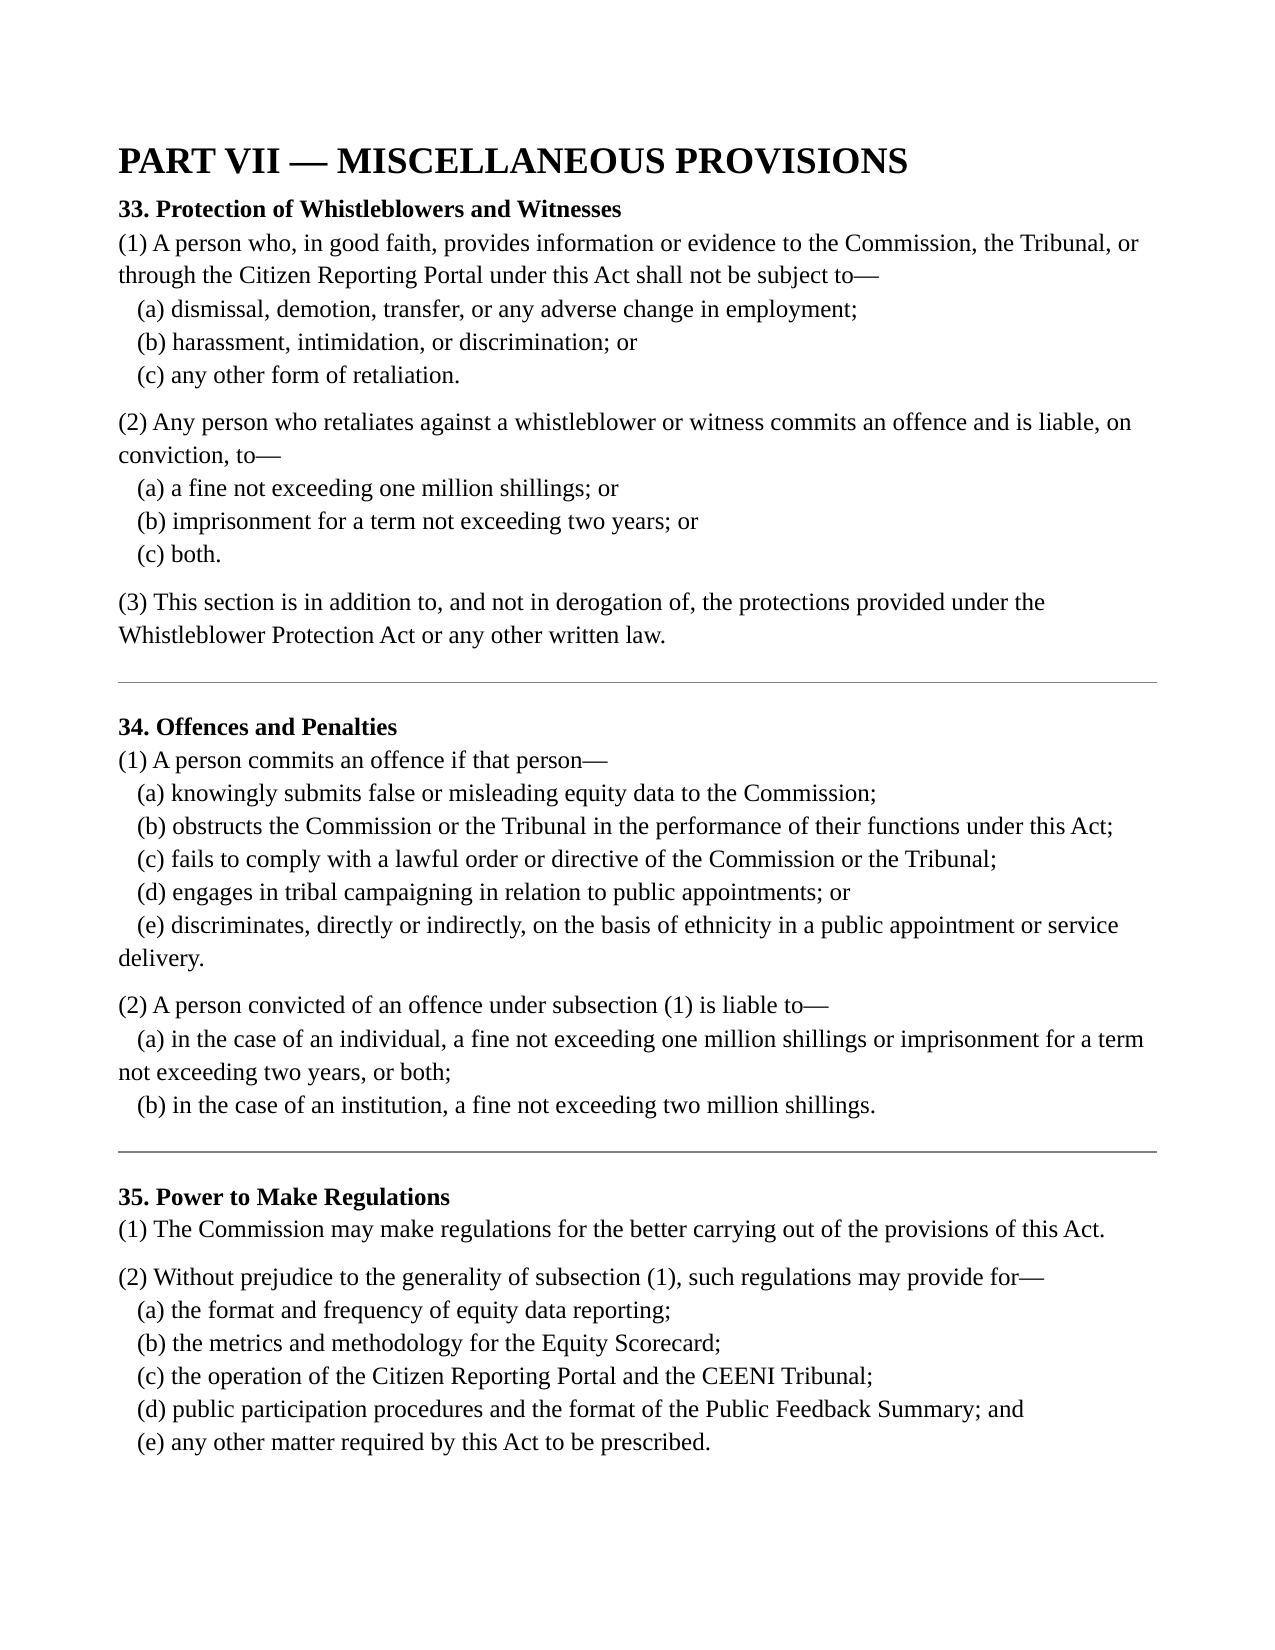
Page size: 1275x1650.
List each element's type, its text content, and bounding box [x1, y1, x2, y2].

text (2) Any person who retaliates against a whistleblower or witness commits an offence and is liable, on conviction, to— (a) a fine not exceeding one million shillings; or (b) imprisonment for a term not exceeding two years; or (c) both. [118, 407, 1157, 568]
text (3) This section is in addition to, and not in derogation of, the protections provided under the Whistleblower Protection Act or any other written law. [118, 587, 1157, 649]
text (2) A person convicted of an offence under subsection (1) is liable to— (a) in the case of an individual, a fine not exceeding one million shillings or imprisonment for a term not exceeding two years, or both; (b) in the case of an institution, a fine not exceeding two million shillings. [118, 991, 1157, 1118]
text (2) Without prejudice to the generality of subsection (1), such regulations may provide for— (a) the format and frequency of equity data reporting; (b) the metrics and methodology for the Equity Scorecard; (c) the operation of the Citizen Reporting Portal and the CEENI Tribunal; (d) public participation procedures and the format of the Public Feedback Summary; and (e) any other matter required by this Act to be prescribed. [118, 1262, 1157, 1456]
text 35. Power to Make Regulations (1) The Commission may make regulations for the better carrying out of the provisions of this Act. [118, 1182, 1157, 1243]
text 34. Offences and Penalties (1) A person commits an offence if that person— (a) knowingly submits false or misleading equity data to the Commission; (b) obstructs the Commission or the Tribunal in the performance of their functions under this Act; (c) fails to comply with a lawful order or directive of the Commission or the Tribunal; (d) engages in tribal campaigning in relation to public appointments; or (e) discriminates, directly or indirectly, on the basis of ethnicity in a public appointment or service delivery. [118, 712, 1157, 972]
text 33. Protection of Whistleblowers and Witnesses (1) A person who, in good faith, provides information or evidence to the Commission, the Tribunal, or through the Citizen Reporting Portal under this Act shall not be subject to— (a) dismissal, demotion, transfer, or any adverse change in employment; (b) harassment, intimidation, or discrimination; or (c) any other form of retaliation. [118, 194, 1157, 388]
subtitle PART VII — MISCELLANEOUS PROVISIONS [118, 139, 1157, 182]
